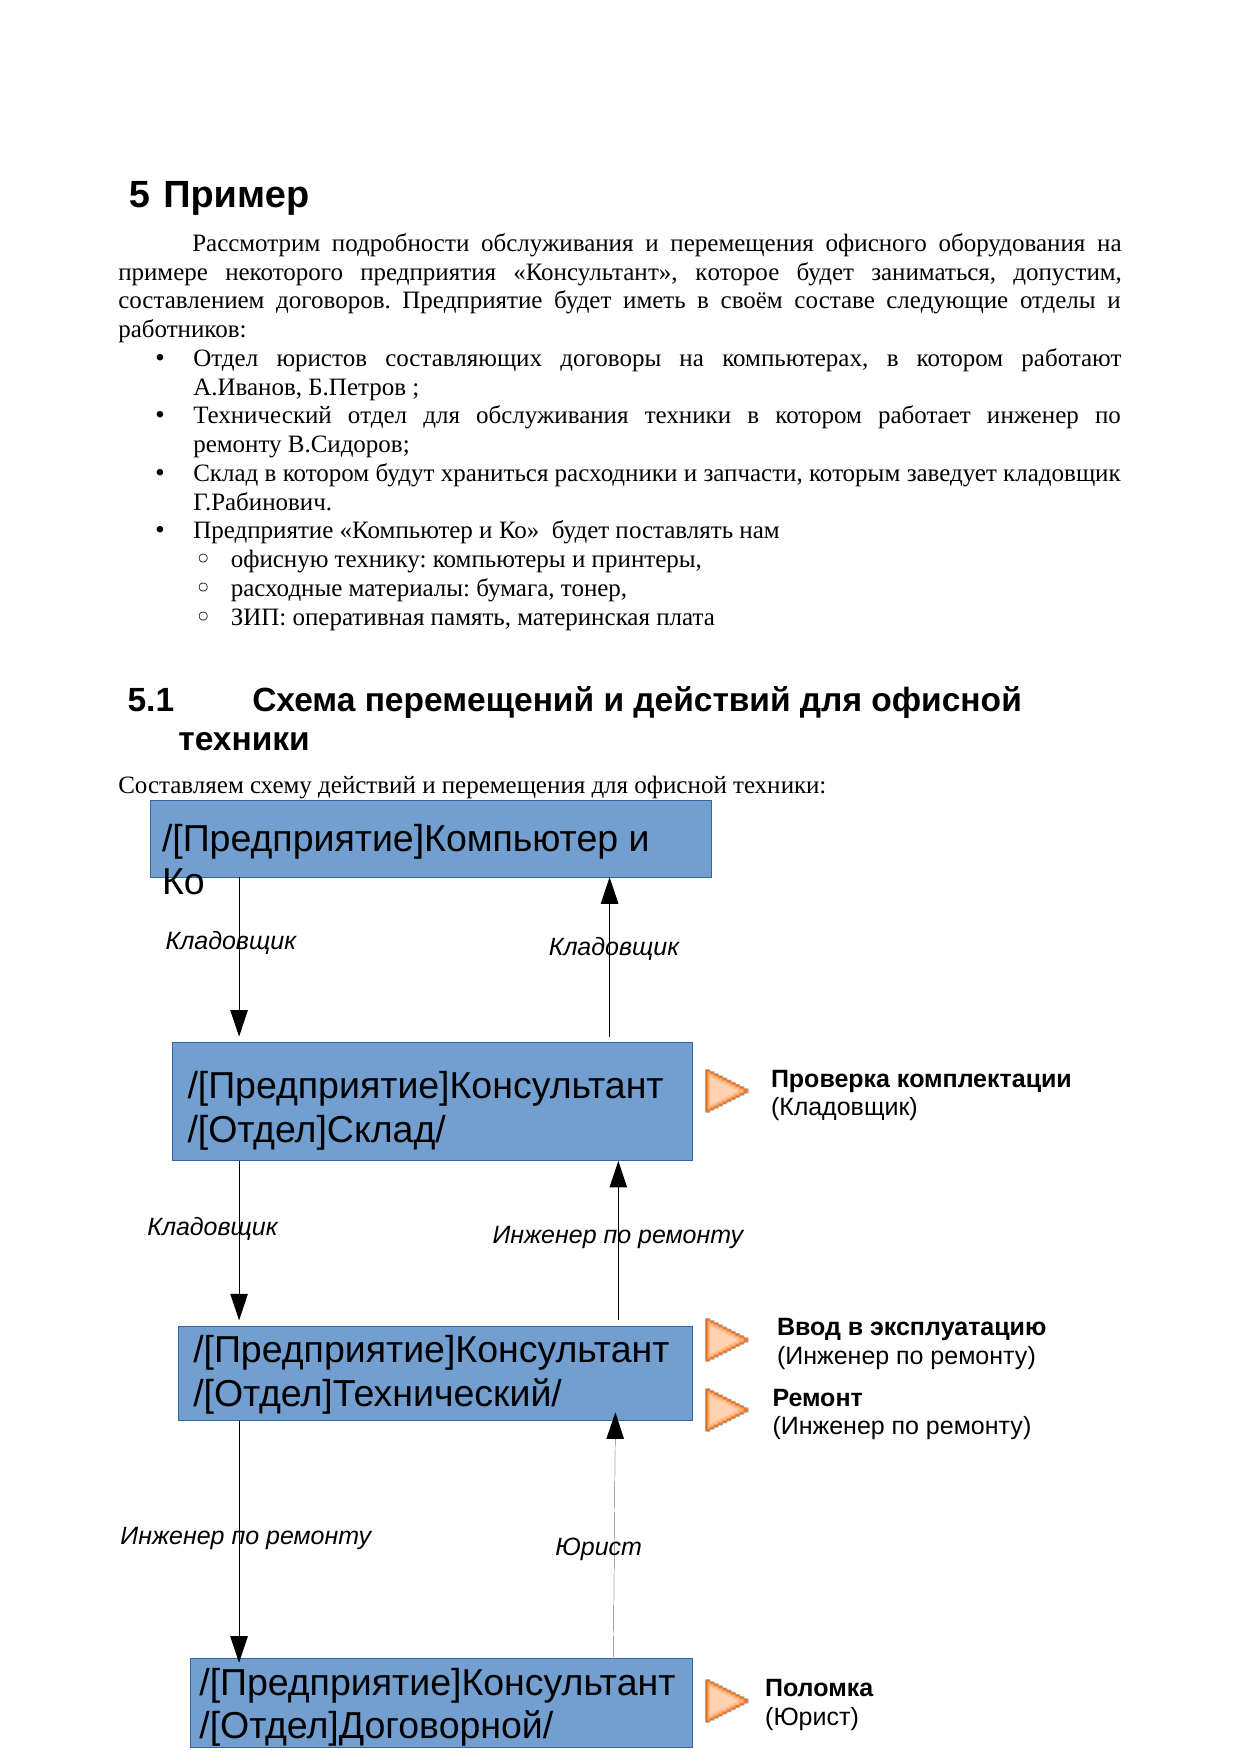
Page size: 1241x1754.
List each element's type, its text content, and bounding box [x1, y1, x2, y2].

picture [704, 1315, 755, 1366]
list Отдел юристов составляющих договоры на компьютерах, в котором работают А.Иванов, Б.Петров ; [156, 343, 1122, 401]
list Предприятие «Компьютер и Ко» будет поставлять нам [156, 516, 1122, 544]
list расходные материалы: бумага, тонер, [193, 573, 1122, 602]
subtitle Схема перемещений и действий для офисной техники [118, 680, 1122, 757]
picture [704, 1066, 755, 1117]
subtitle Пример [118, 172, 1122, 216]
text Составляем схему действий и перемещения для офисной техники: [118, 770, 1122, 799]
list ЗИП: оперативная память, материнская плата [193, 602, 1122, 631]
text Рассмотрим подробности обслуживания и перемещения офисного оборудования на примере некоторого предприятия «Консультант», которое будет заниматься, допустим, составлением договоров. Предприятие будет иметь в своём составе следующие отделы и работников: [118, 228, 1122, 343]
list офисную технику: компьютеры и принтеры, [193, 544, 1122, 573]
picture [704, 1676, 755, 1727]
picture [704, 1385, 755, 1436]
list Технический отдел для обслуживания техники в котором работает инженер по ремонту В.Сидоров; [156, 401, 1122, 458]
list Склад в котором будут храниться расходники и запчасти, которым заведует кладовщик Г.Рабинович. [156, 458, 1122, 516]
